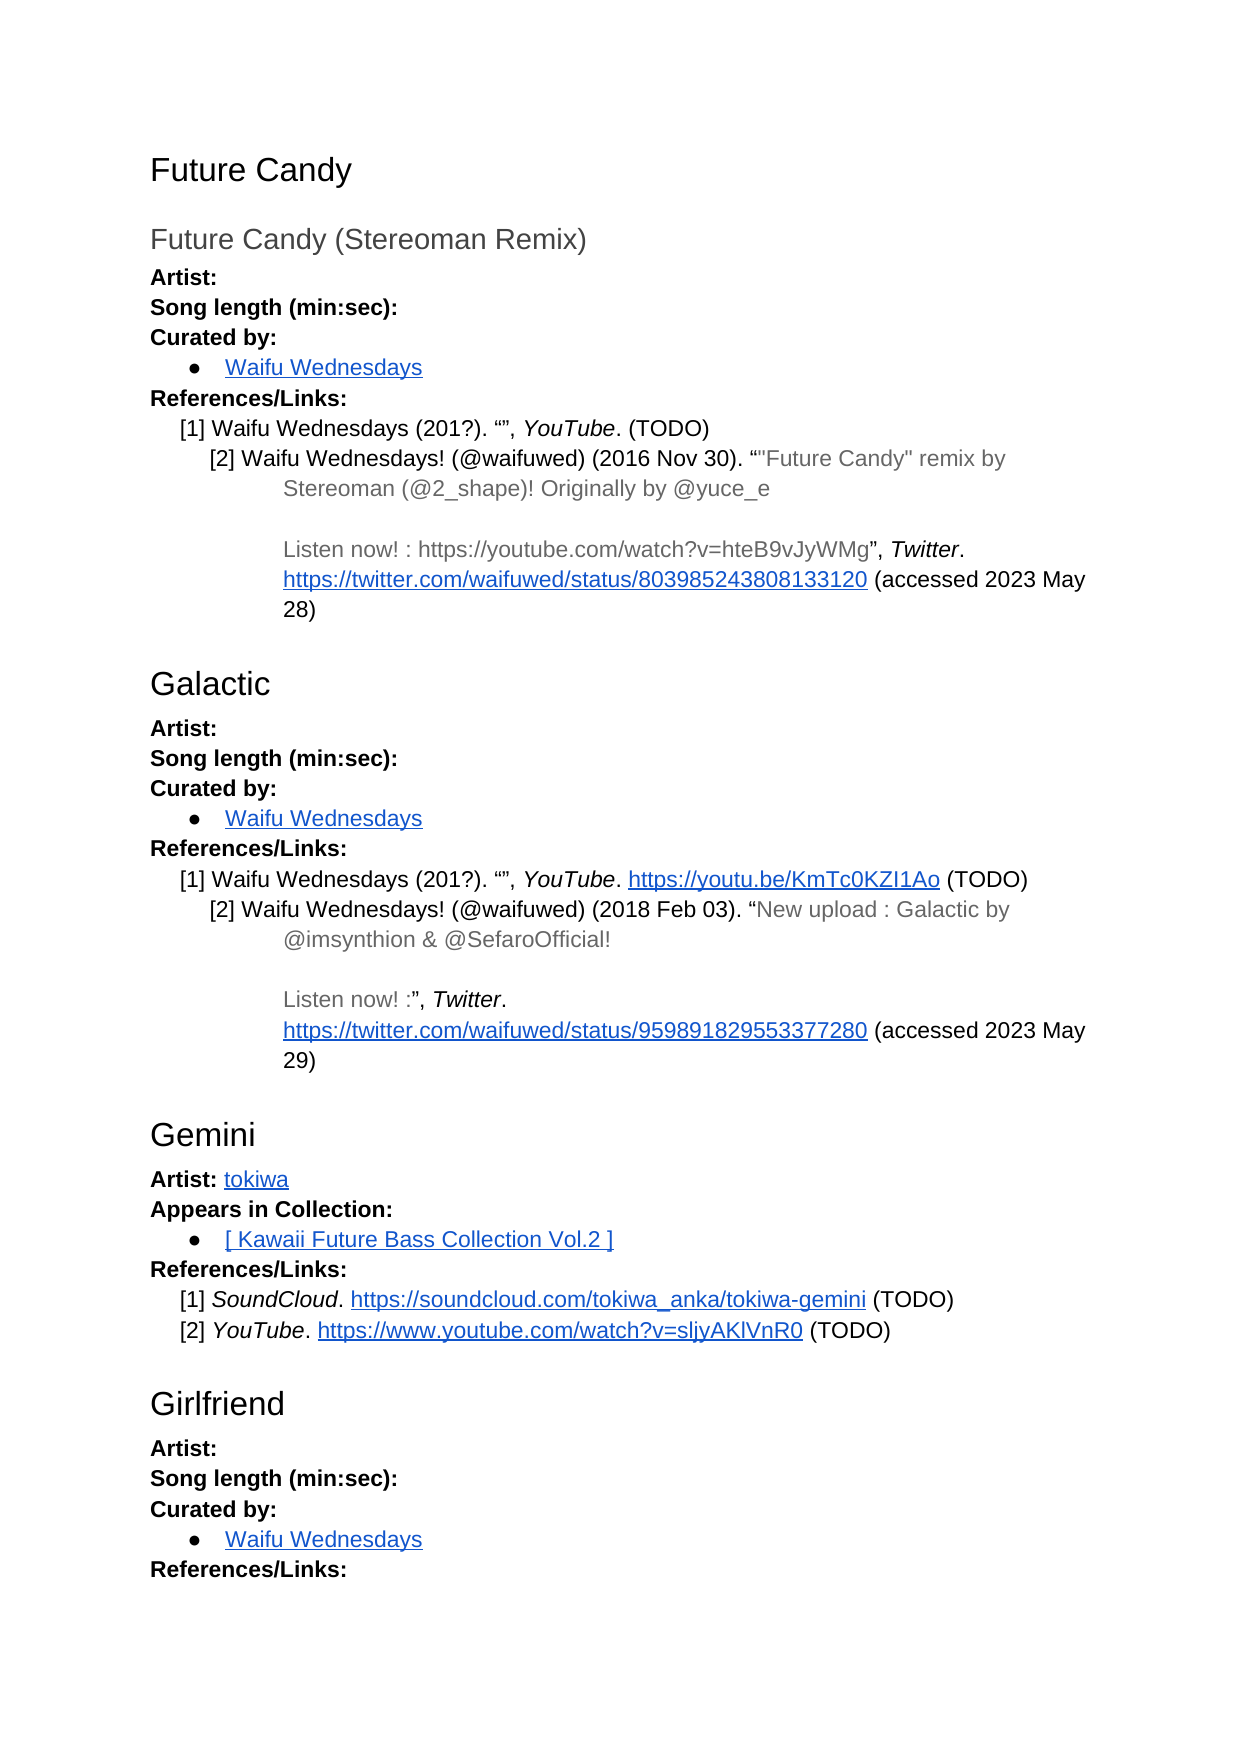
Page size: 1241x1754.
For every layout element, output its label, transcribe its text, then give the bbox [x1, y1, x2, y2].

subtitle Gemini [150, 1114, 1090, 1153]
text References/Links: [150, 1556, 1090, 1582]
text [2] YouTube. https://www.youtube.com/watch?v=sljyAKlVnR0 (TODO) [179, 1317, 1090, 1343]
text Curated by: [150, 1496, 1090, 1522]
text [1] Waifu Wednesdays (201?). “”, YouTube. (TODO) [179, 415, 1090, 441]
text References/Links: [150, 384, 1090, 411]
text Song length (min:sec): [150, 745, 1090, 771]
subtitle Future Candy (Stereoman Remix) [150, 222, 1090, 255]
list Waifu Wednesdays [187, 1526, 1090, 1552]
text References/Links: [150, 1256, 1090, 1282]
subtitle Girlfriend [150, 1384, 1090, 1423]
text Curated by: [150, 775, 1090, 801]
subtitle Galactic [150, 664, 1090, 702]
text References/Links: [150, 835, 1090, 862]
text [2] Waifu Wednesdays! (@waifuwed) (2018 Feb 03). “New upload : Galactic by @imsynthion & @SefaroOfficial! Listen now! :”, Twitter. https://twitter.com/waifuwed/status/959891829553377280 (accessed 2023 May 29) [209, 896, 1090, 1073]
text Curated by: [150, 324, 1090, 350]
text [1] Waifu Wednesdays (201?). “”, YouTube. https://youtu.be/KmTc0KZI1Ao (TODO) [179, 866, 1090, 892]
text [1] SoundCloud. https://soundcloud.com/tokiwa_anka/tokiwa-gemini (TODO) [179, 1286, 1090, 1313]
list Waifu Wednesdays [187, 354, 1090, 381]
text Song length (min:sec): [150, 294, 1090, 320]
text [2] Waifu Wednesdays! (@waifuwed) (2016 Nov 30). “"Future Candy" remix by Stereoman (@2_shape)! Originally by @yuce_e Listen now! : https://youtube.com/watch?v=hteB9vJyWMg”, Twitter. https://twitter.com/waifuwed/status/803985243808133120 (accessed 2023 May 28) [209, 445, 1090, 622]
text Artist: tokiwa [150, 1166, 1090, 1192]
text Appears in Collection: [150, 1196, 1090, 1222]
text Song length (min:sec): [150, 1465, 1090, 1492]
list [ Kawaii Future Bass Collection Vol.2 ] [187, 1226, 1090, 1252]
text Artist: [150, 714, 1090, 741]
list Waifu Wednesdays [187, 805, 1090, 832]
text Artist: [150, 1435, 1090, 1462]
subtitle Future Candy [150, 150, 1090, 188]
text Artist: [150, 264, 1090, 290]
